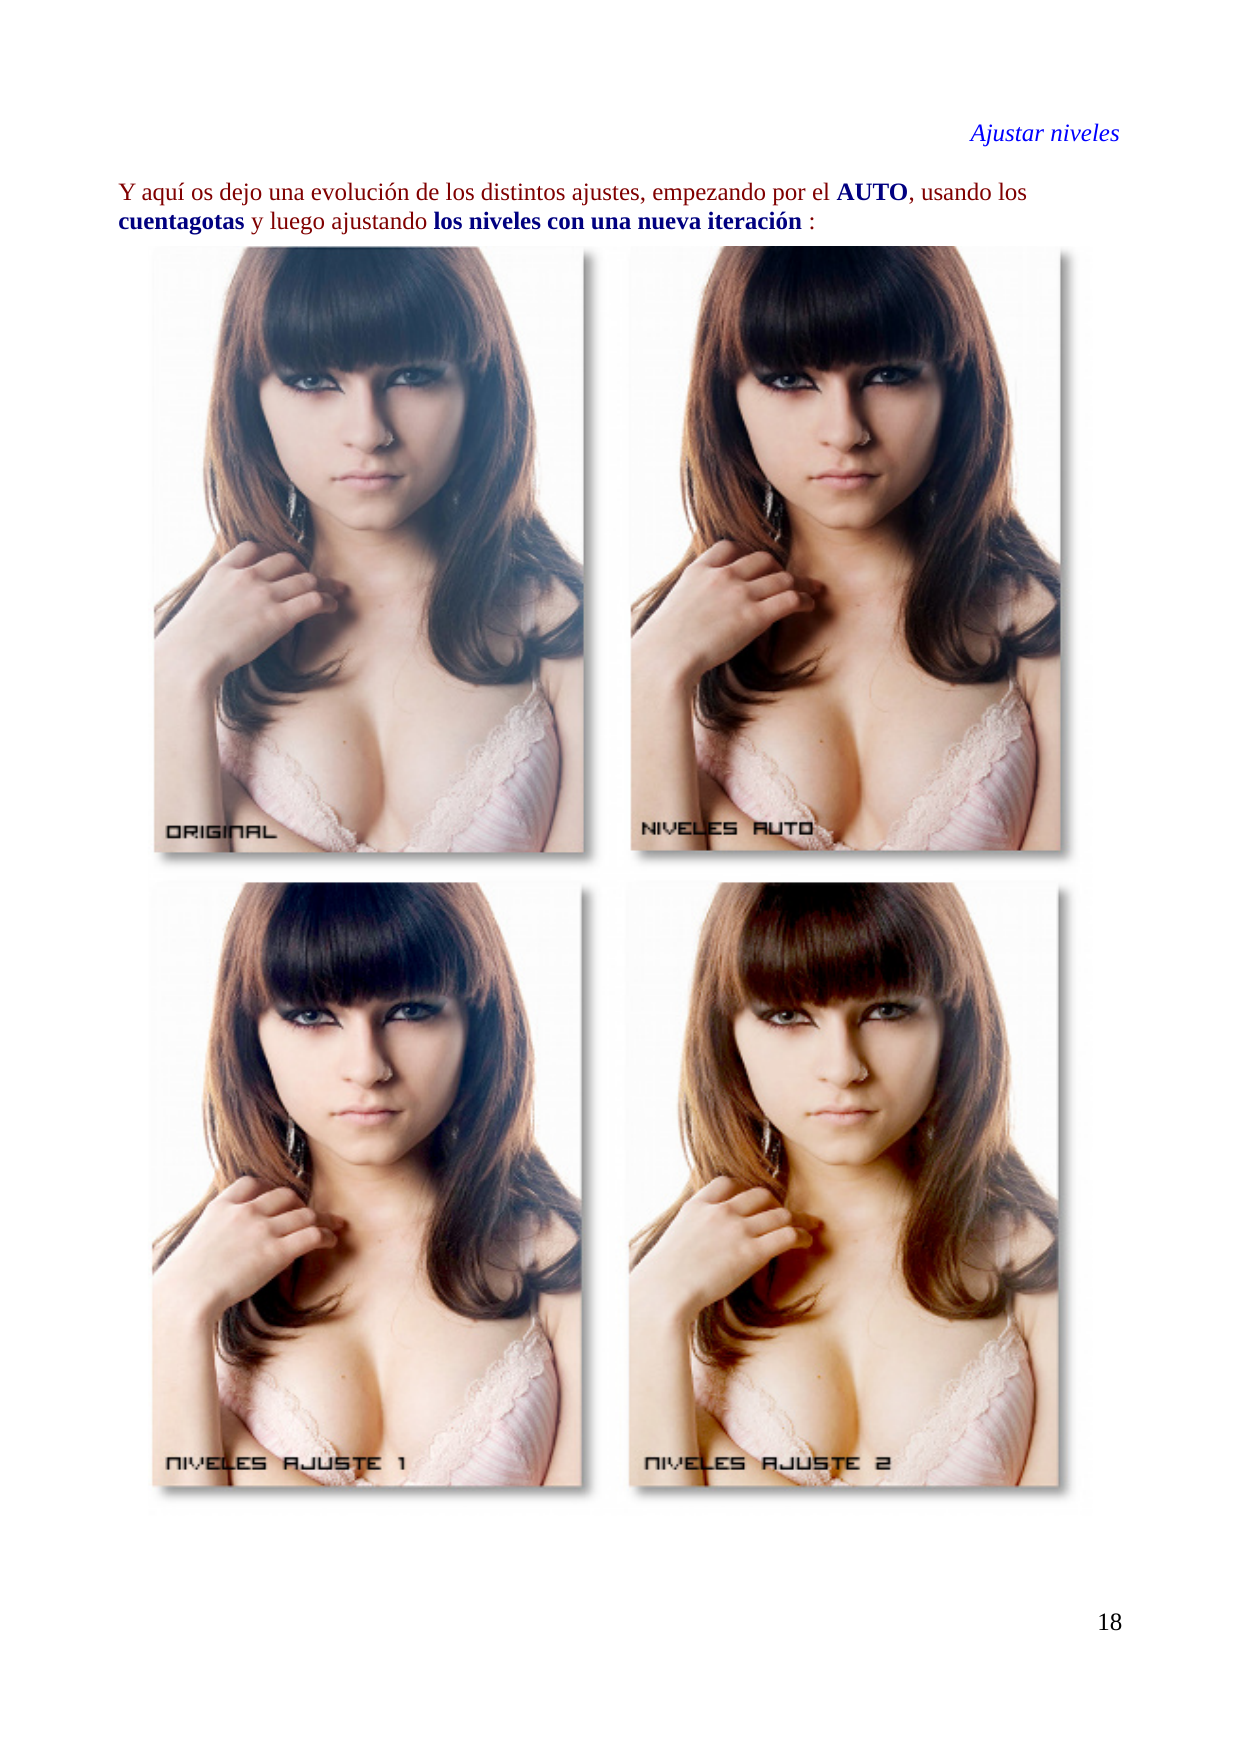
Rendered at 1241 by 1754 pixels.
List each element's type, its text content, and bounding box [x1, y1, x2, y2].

text Y aquí os dejo una evolución de los distintos ajustes, empezando por el AUTO, usando los cuentagotas y luego ajustando los niveles con una nueva iteración : [118, 177, 1122, 234]
picture [147, 246, 1093, 1516]
